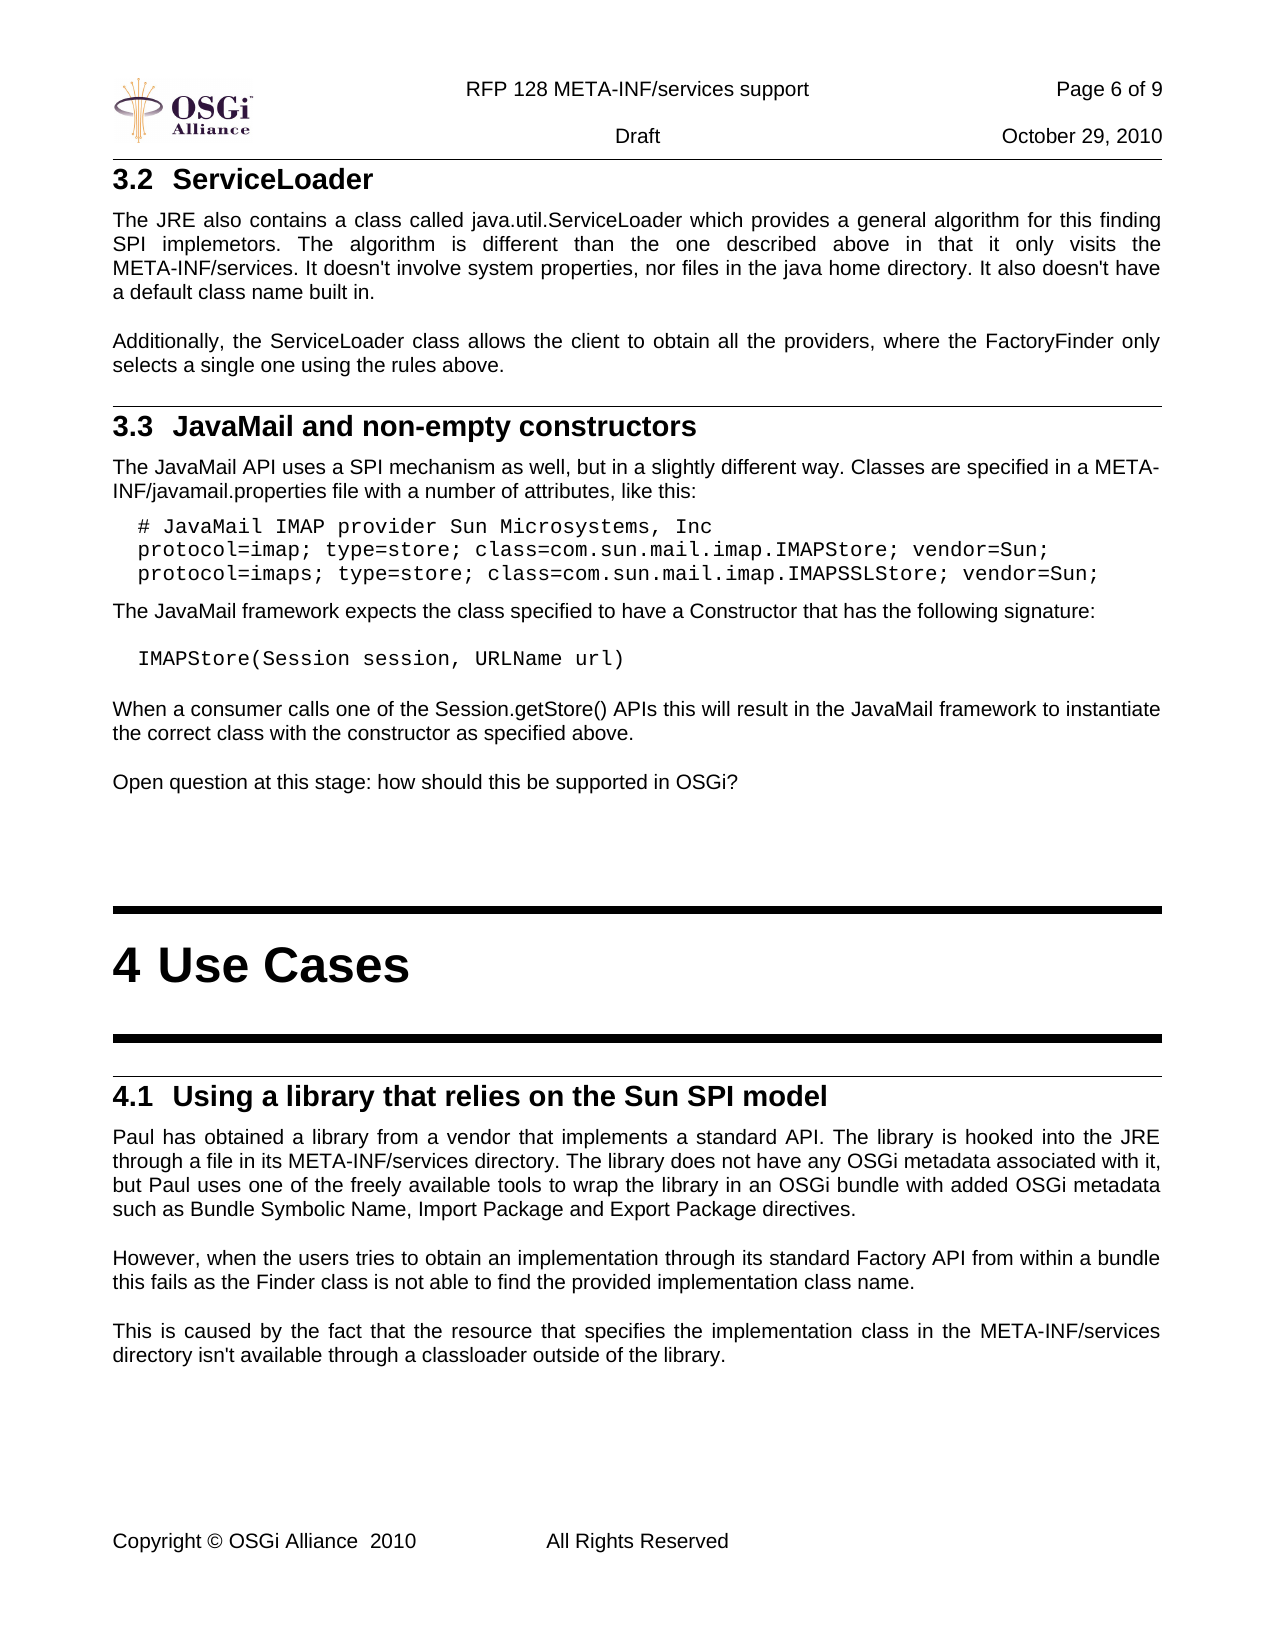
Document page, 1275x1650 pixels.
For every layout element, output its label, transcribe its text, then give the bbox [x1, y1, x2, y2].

text # JavaMail IMAP provider Sun Microsystems, Inc [112, 516, 1162, 539]
text The JavaMail API uses a SPI mechanism as well, but in a slightly different way. Classes are specified in a META-INF/javamail.properties file with a number of attributes, like this: [112, 455, 1162, 503]
text protocol=imaps; type=store; class=com.sun.mail.imap.IMAPSSLStore; vendor=Sun; [112, 563, 1162, 587]
subtitle JavaMail and non-empty constructors [112, 407, 1162, 443]
text Additionally, the ServiceLoader class allows the client to obtain all the providers, where the FactoryFinder only selects a single one using the rules above. [112, 329, 1162, 377]
text The JRE also contains a class called java.util.ServiceLoader which provides a general algorithm for this finding SPI implemetors. The algorithm is different than the one described above in that it only visits the META-INF/services. It doesn't involve system properties, nor files in the java home directory. It also doesn't have a default class name built in. [112, 208, 1162, 304]
subtitle Using a library that relies on the Sun SPI model [112, 1077, 1162, 1113]
text protocol=imap; type=store; class=com.sun.mail.imap.IMAPStore; vendor=Sun; [112, 539, 1162, 563]
text When a consumer calls one of the Session.getStore() APIs this will result in the JavaMail framework to instantiate the correct class with the constructor as specified above. [112, 697, 1162, 744]
text The JavaMail framework expects the class specified to have a Constructor that has the following signature: [112, 599, 1162, 623]
text However, when the users tries to obtain an implementation through its standard Factory API from within a bundle this fails as the Finder class is not able to find the provided implementation class name. [112, 1246, 1162, 1294]
subtitle ServiceLoader [112, 160, 1162, 196]
text Open question at this stage: how should this be supported in OSGi? [112, 769, 1162, 793]
text This is caused by the fact that the resource that specifies the implementation class in the META-INF/services directory isn't available through a classloader outside of the library. [112, 1319, 1162, 1367]
picture [114, 78, 254, 143]
subtitle Use Cases [112, 907, 1162, 1043]
text Paul has obtained a library from a vendor that implements a standard API. The library is hooked into the JRE through a file in its META-INF/services directory. The library does not have any OSGi metadata associated with it, but Paul uses one of the freely available tools to wrap the library in an OSGi bundle with added OSGi metadata such as Bundle Symbolic Name, Import Package and Export Package directives. [112, 1125, 1162, 1221]
text IMAPStore(Session session, URLName url) [112, 648, 1162, 672]
